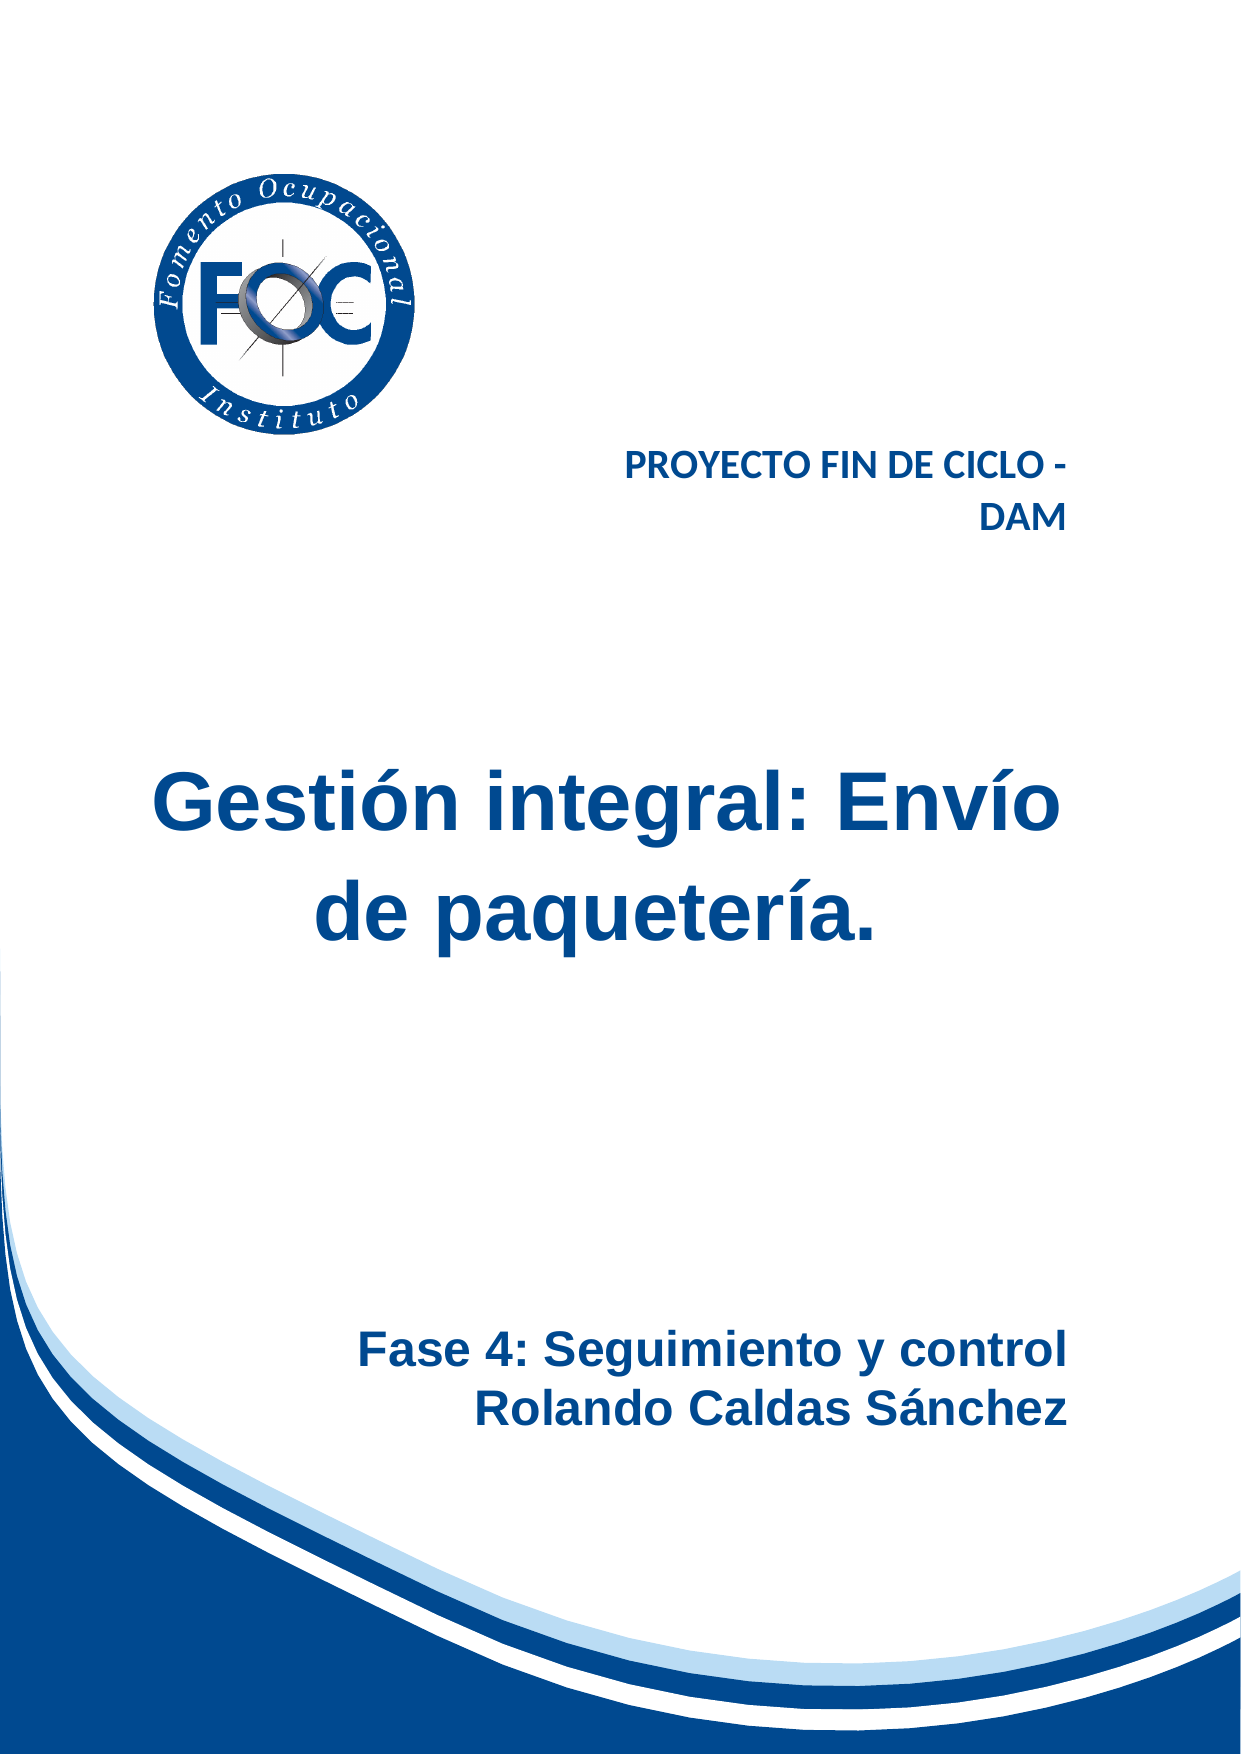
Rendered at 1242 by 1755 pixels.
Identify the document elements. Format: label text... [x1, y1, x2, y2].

text Proyecto FIN DE CICLO - DAM [583, 436, 1067, 541]
text Gestión integral: Envío de paquetería. [139, 740, 1074, 961]
text Fase 4: Seguimiento y control [154, 1318, 1069, 1377]
picture [151, 172, 417, 437]
text Rolando Caldas Sánchez [154, 1377, 1069, 1436]
